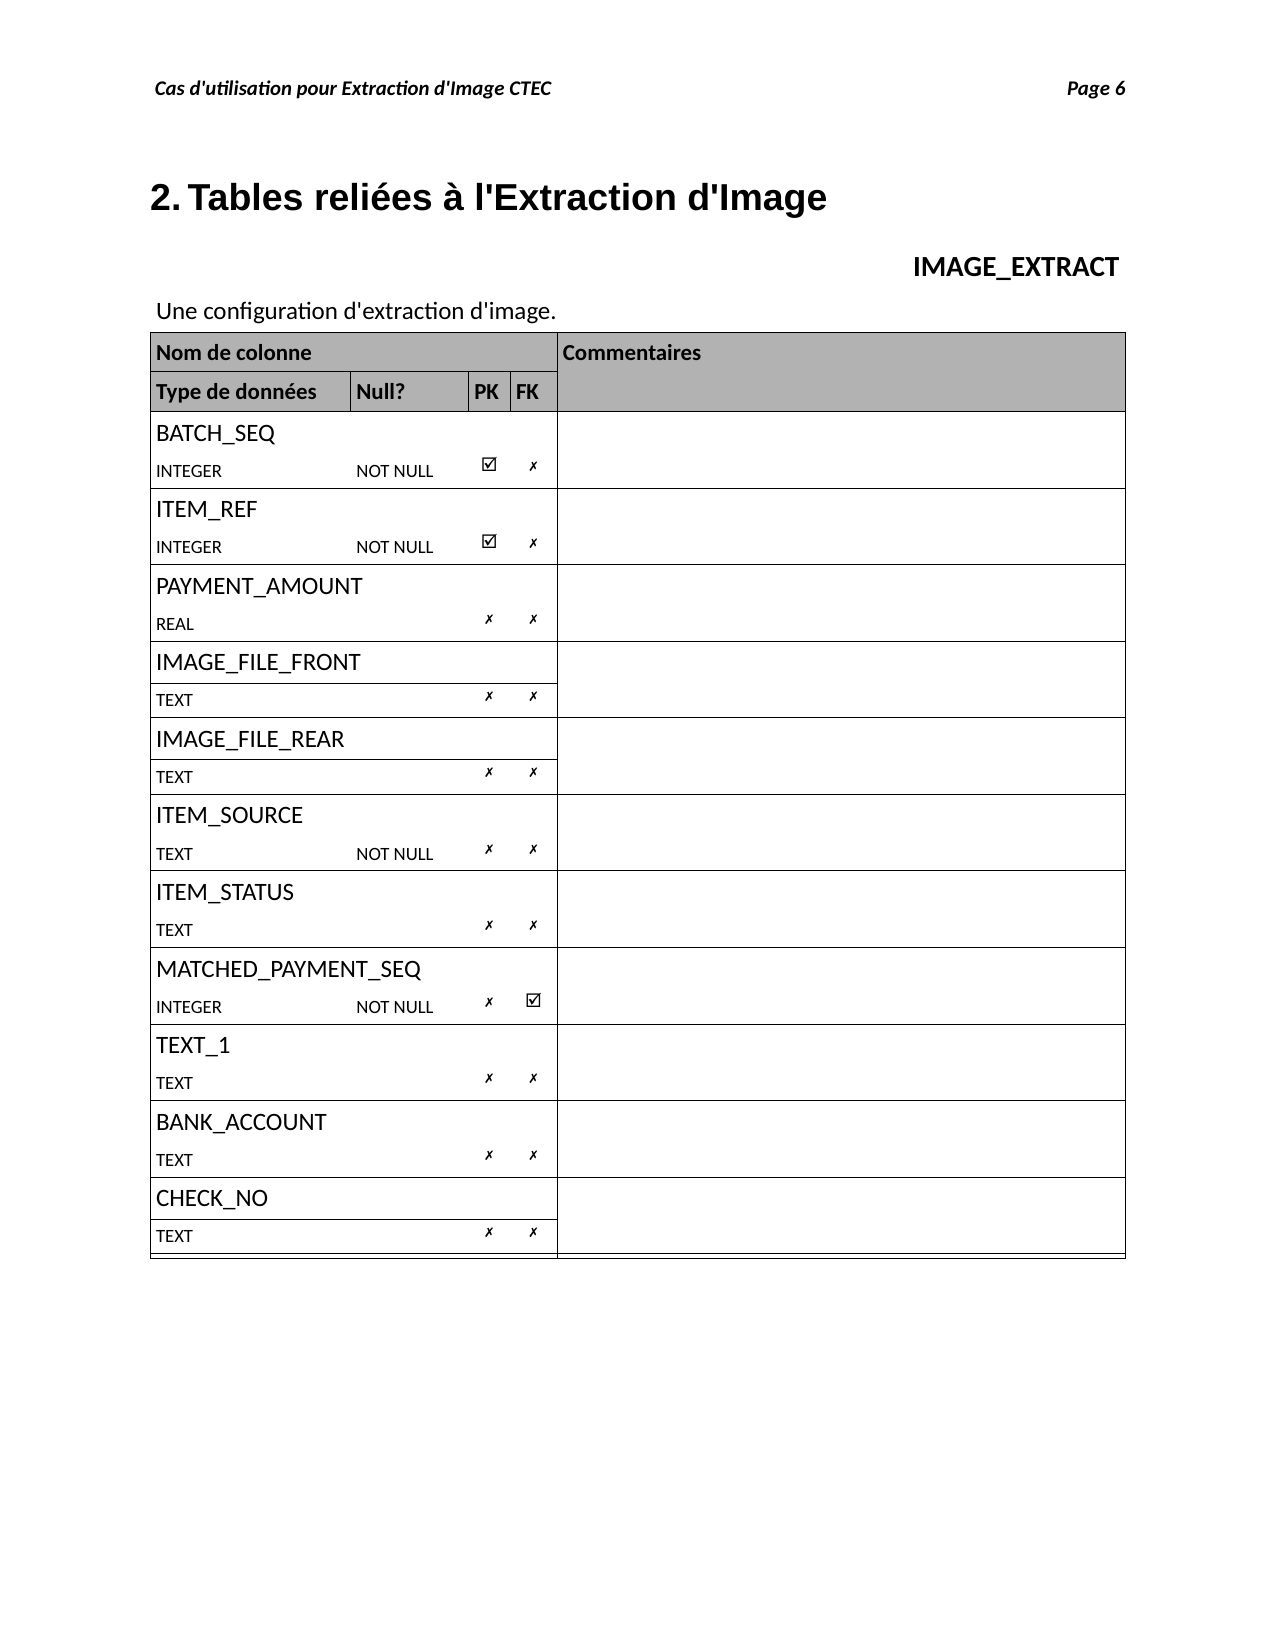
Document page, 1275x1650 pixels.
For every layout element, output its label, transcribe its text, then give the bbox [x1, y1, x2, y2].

table_cell [350, 1254, 468, 1258]
table_cell [558, 948, 1125, 1023]
subtitle Tables reliées à l'Extraction d'Image [150, 175, 1125, 218]
table_cell REAL [151, 606, 350, 641]
table_cell [350, 913, 468, 947]
table_cell NOT NULL [350, 989, 468, 1023]
table_cell NOT NULL [350, 453, 468, 487]
table_cell MATCHED_PAYMENT_SEQ [151, 948, 557, 989]
table_cell O [510, 913, 557, 947]
table_cell BANK_ACCOUNT [151, 1101, 557, 1142]
table_cell O [510, 530, 557, 564]
table_header IMAGE_EXTRACT [150, 243, 1125, 290]
table_cell O [510, 1066, 557, 1100]
table_cell O [469, 989, 510, 1023]
table_cell [558, 1025, 1125, 1100]
table_cell TEXT [151, 836, 350, 870]
table_cell O [510, 453, 557, 487]
table_cell Une configuration d'extraction d'image. [150, 290, 1125, 332]
table_cell [151, 1254, 350, 1258]
table_cell [350, 760, 468, 794]
table_cell NOT NULL [350, 530, 468, 564]
table_cell PAYMENT_AMOUNT [151, 565, 557, 606]
table_cell [350, 684, 468, 717]
table_cell O [469, 913, 510, 947]
table_cell TEXT [151, 1066, 350, 1100]
table_cell IMAGE_FILE_REAR [151, 718, 350, 759]
table_cell O [469, 836, 510, 870]
table_cell Null? [351, 372, 468, 411]
table_cell CHECK_NO [151, 1178, 557, 1219]
table_cell TEXT [151, 760, 350, 794]
table_cell [558, 1178, 1125, 1253]
table_cell TEXT [151, 684, 350, 717]
table_cell [469, 718, 510, 759]
table_cell [350, 606, 468, 641]
table_cell O [469, 1142, 510, 1177]
table_cell O [510, 684, 557, 717]
table_cell O [510, 1142, 557, 1177]
table_cell [350, 1142, 468, 1177]
table_cell TEXT [151, 913, 350, 947]
table_cell NOT NULL [350, 836, 468, 870]
table_cell [558, 565, 1125, 641]
table_cell [558, 489, 1125, 564]
table_cell R [469, 530, 510, 564]
table_cell PK [469, 372, 510, 411]
table_cell TEXT_1 [151, 1025, 557, 1066]
table_cell [558, 1254, 1125, 1258]
table_cell [350, 1220, 468, 1253]
table_cell [350, 718, 468, 759]
table_cell R [469, 453, 510, 487]
table_cell O [510, 606, 557, 641]
table_cell TEXT [151, 1142, 350, 1177]
table_cell [558, 795, 1125, 870]
table_cell BATCH_SEQ [151, 412, 557, 453]
table_cell Commentaires [558, 333, 1125, 411]
table_cell O [510, 1220, 557, 1253]
table_cell [469, 1254, 510, 1258]
table_cell IMAGE_FILE_FRONT [151, 642, 557, 683]
table_cell FK [511, 372, 557, 411]
table_cell O [510, 836, 557, 870]
table_cell O [469, 760, 510, 794]
table_cell [510, 1254, 557, 1258]
table_cell O [469, 1220, 510, 1253]
table_cell R [510, 989, 557, 1023]
table_cell Nom de colonne [151, 333, 557, 371]
table_cell [558, 1101, 1125, 1177]
table_cell INTEGER [151, 453, 350, 487]
table_cell O [469, 684, 510, 717]
table_cell ITEM_SOURCE [151, 795, 557, 836]
table_cell [558, 412, 1125, 487]
table_cell ITEM_STATUS [151, 871, 557, 912]
table_cell [558, 871, 1125, 947]
table_cell INTEGER [151, 530, 350, 564]
table_cell O [469, 606, 510, 641]
table_cell [350, 1066, 468, 1100]
table_cell O [469, 1066, 510, 1100]
table_cell Type de données [151, 372, 350, 411]
table_cell TEXT [151, 1220, 350, 1253]
table_cell O [510, 760, 557, 794]
table_cell [510, 718, 557, 759]
table_cell [558, 642, 1125, 717]
table_cell ITEM_REF [151, 489, 557, 529]
table_cell [558, 718, 1125, 794]
table_cell INTEGER [151, 989, 350, 1023]
